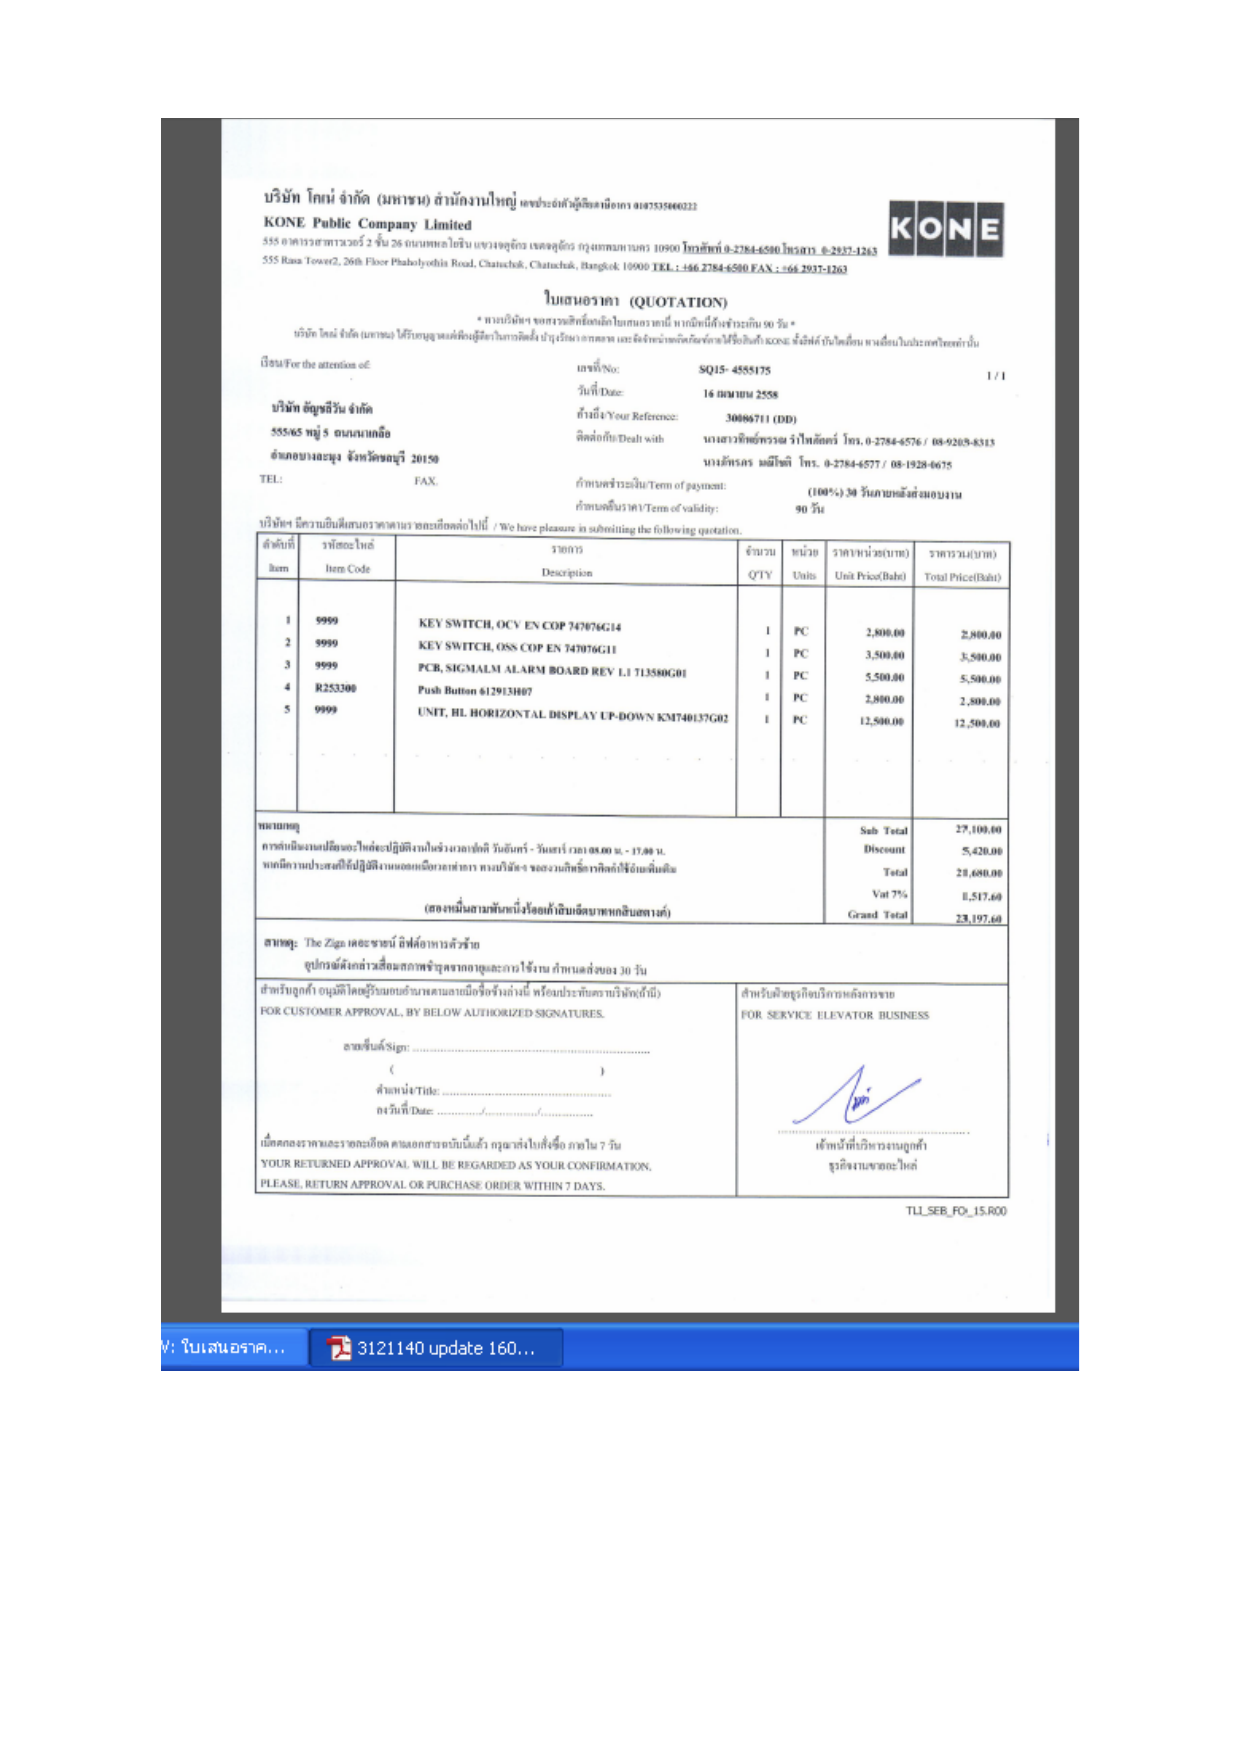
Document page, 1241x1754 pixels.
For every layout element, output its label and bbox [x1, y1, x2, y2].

picture [161, 118, 1080, 1371]
